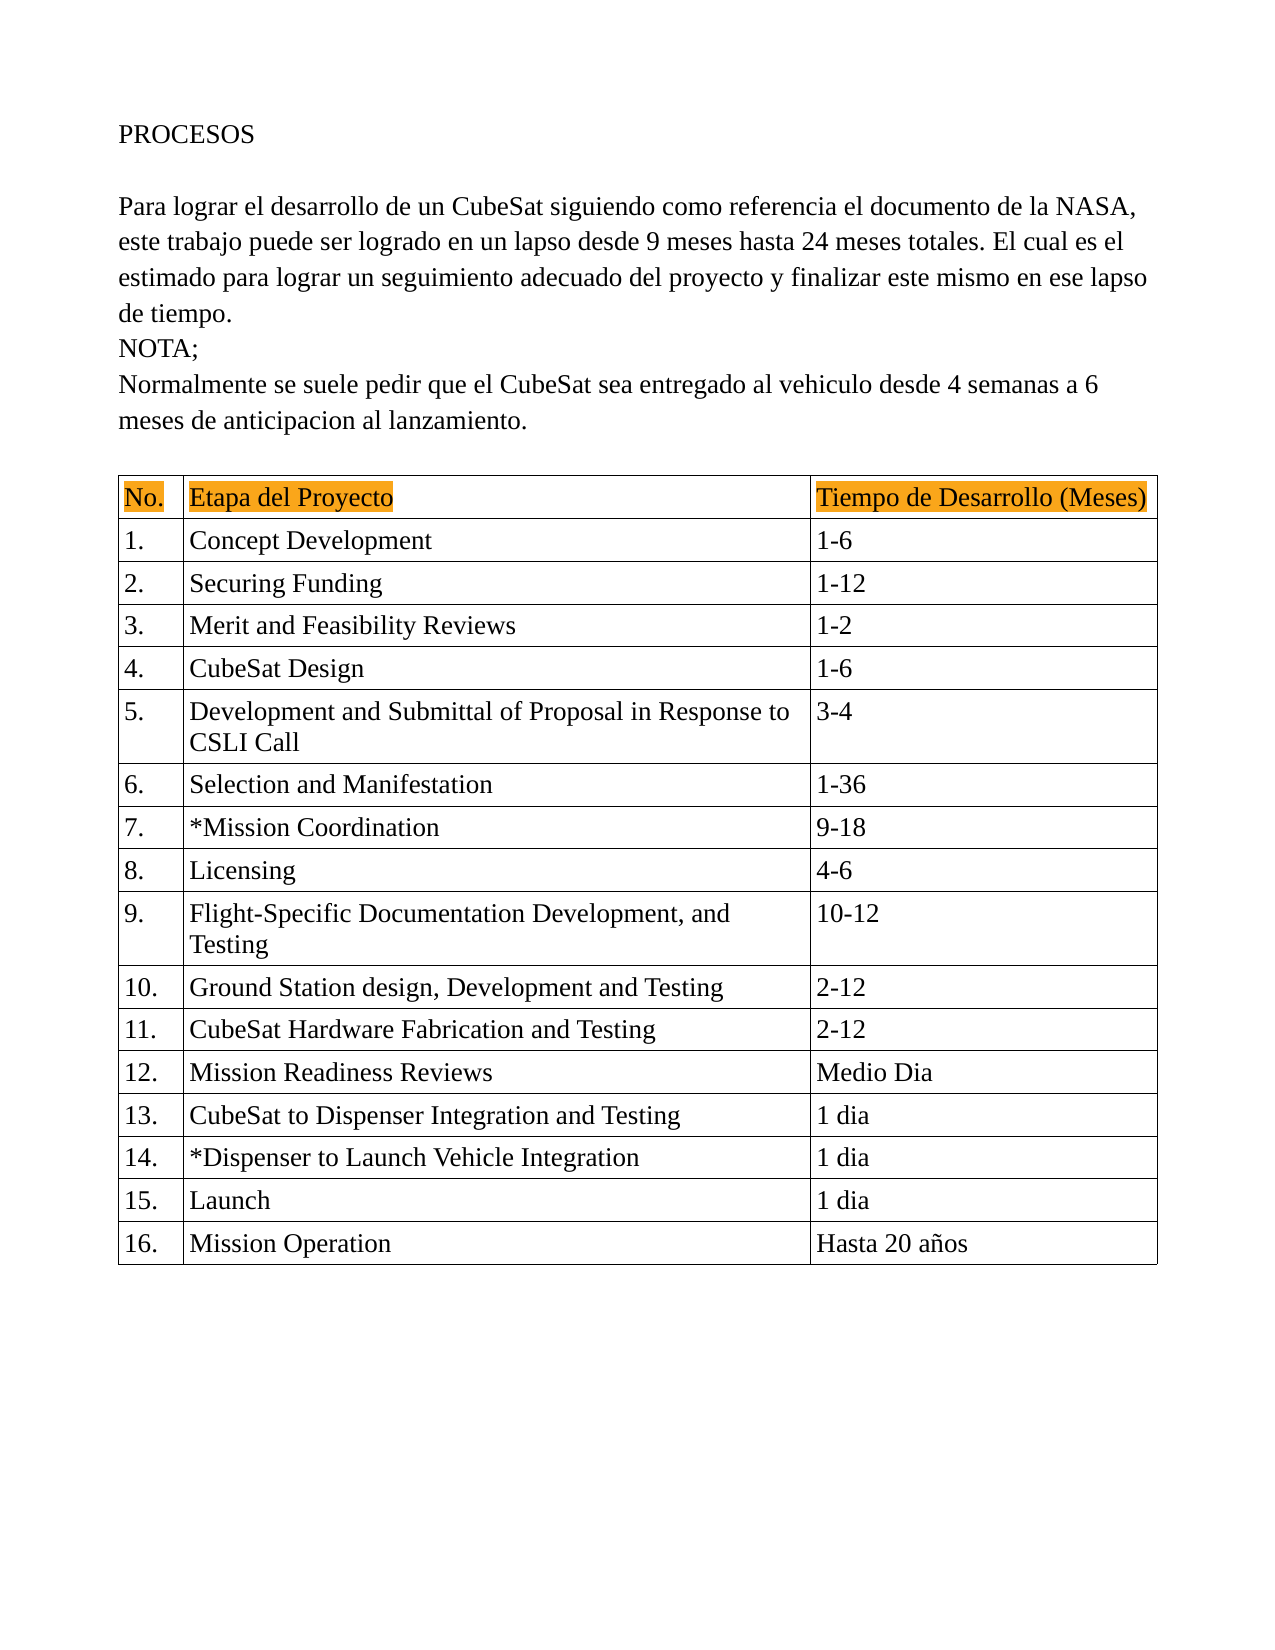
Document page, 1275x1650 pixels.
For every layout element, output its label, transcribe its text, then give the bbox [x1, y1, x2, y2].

table_cell 13. [119, 1094, 183, 1136]
table_cell Ground Station design, Development and Testing [184, 966, 810, 1007]
table_cell Merit and Feasibility Reviews [184, 605, 810, 646]
table_cell 12. [119, 1051, 183, 1093]
table_cell Concept Development [184, 519, 810, 561]
table_cell Mission Readiness Reviews [184, 1051, 810, 1093]
table_cell Development and Submittal of Proposal in Response to CSLI Call [184, 690, 810, 763]
table_cell 9. [119, 892, 183, 965]
table_cell CubeSat Design [184, 647, 810, 689]
table_cell 11. [119, 1009, 183, 1050]
table_cell Medio Dia [811, 1051, 1157, 1093]
table_cell Licensing [184, 849, 810, 891]
text Para lograr el desarrollo de un CubeSat siguiendo como referencia el documento de la NASA, este trabajo puede ser logrado en un lapso desde 9 meses hasta 24 meses totales. El cual es el estimado para lograr un seguimiento adecuado del proyecto y finalizar este mismo en ese lapso de tiempo. [118, 189, 1157, 328]
table_cell 1 dia [811, 1094, 1157, 1136]
table_header Etapa del Proyecto [184, 476, 810, 518]
table_cell 14. [119, 1137, 183, 1178]
table_cell 10. [119, 966, 183, 1007]
text NOTA; [118, 332, 1157, 364]
table_cell 16. [119, 1222, 183, 1264]
table_cell 1. [119, 519, 183, 561]
table_cell Launch [184, 1179, 810, 1221]
table_cell CubeSat Hardware Fabrication and Testing [184, 1009, 810, 1050]
table_header No. [119, 476, 183, 518]
table_cell 6. [119, 764, 183, 806]
text PROCESOS [118, 118, 1157, 149]
table_cell 15. [119, 1179, 183, 1221]
text Normalmente se suele pedir que el CubeSat sea entregado al vehiculo desde 4 semanas a 6 meses de anticipacion al lanzamiento. [118, 368, 1157, 435]
table_cell 10-12 [811, 892, 1157, 965]
table_cell 4-6 [811, 849, 1157, 891]
table_cell *Dispenser to Launch Vehicle Integration [184, 1137, 810, 1178]
table_cell 1-36 [811, 764, 1157, 806]
table_cell 2-12 [811, 966, 1157, 1007]
table_cell 1-2 [811, 605, 1157, 646]
table_cell 7. [119, 807, 183, 848]
table_cell 1 dia [811, 1137, 1157, 1178]
table_cell 8. [119, 849, 183, 891]
table_cell Hasta 20 años [811, 1222, 1157, 1264]
table_cell 1-6 [811, 519, 1157, 561]
table_cell 2-12 [811, 1009, 1157, 1050]
table_cell 1-6 [811, 647, 1157, 689]
table_cell 5. [119, 690, 183, 763]
table_cell Mission Operation [184, 1222, 810, 1264]
table_header Tiempo de Desarrollo (Meses) [811, 476, 1157, 518]
table_cell 9-18 [811, 807, 1157, 848]
table_cell Flight-Specific Documentation Development, and Testing [184, 892, 810, 965]
table_cell 1 dia [811, 1179, 1157, 1221]
table_cell 2. [119, 562, 183, 603]
table_cell 3-4 [811, 690, 1157, 763]
table_cell Securing Funding [184, 562, 810, 603]
table_cell *Mission Coordination [184, 807, 810, 848]
table_cell Selection and Manifestation [184, 764, 810, 806]
table_cell 4. [119, 647, 183, 689]
table_cell 1-12 [811, 562, 1157, 603]
table_cell 3. [119, 605, 183, 646]
table_cell CubeSat to Dispenser Integration and Testing [184, 1094, 810, 1136]
